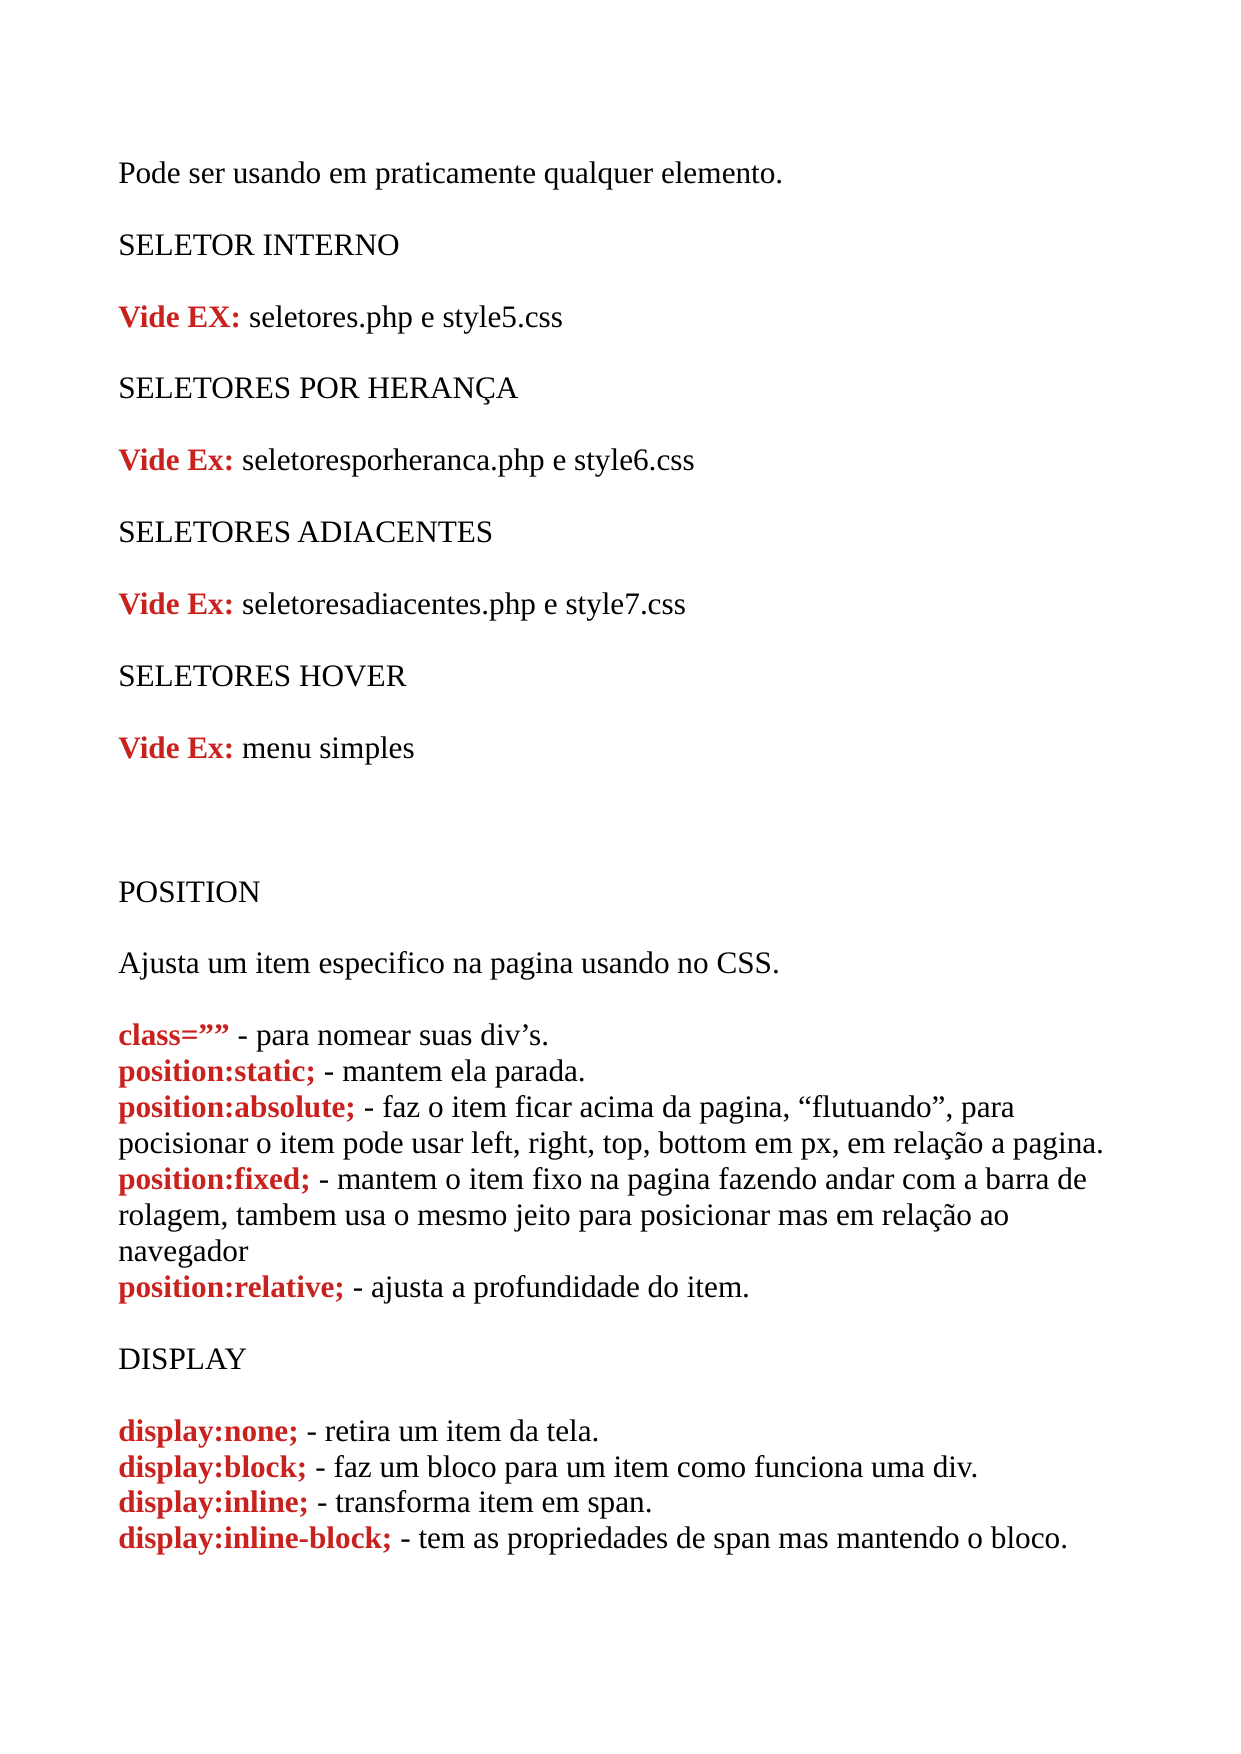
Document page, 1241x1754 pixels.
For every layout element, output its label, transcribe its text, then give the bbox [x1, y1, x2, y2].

text SELETORES HOVER [118, 657, 1140, 693]
text SELETORES ADIACENTES [118, 513, 1140, 549]
text position:fixed; - mantem o item fixo na pagina fazendo andar com a barra de rolagem, tambem usa o mesmo jeito para posicionar mas em relação ao navegador [118, 1160, 1140, 1268]
text Ajusta um item especifico na pagina usando no CSS. [118, 945, 1140, 981]
text DISPLAY [118, 1340, 1140, 1376]
text display:block; - faz um bloco para um item como funciona uma div. [118, 1448, 1140, 1484]
text SELETOR INTERNO [118, 226, 1140, 262]
text position:absolute; - faz o item ficar acima da pagina, “flutuando”, para pocisionar o item pode usar left, right, top, bottom em px, em relação a pagina. [118, 1088, 1140, 1160]
text Vide Ex: seletoresporheranca.php e style6.css [118, 442, 1140, 477]
text position:relative; - ajusta a profundidade do item. [118, 1268, 1140, 1304]
text display:none; - retira um item da tela. [118, 1412, 1140, 1448]
text position:static; - mantem ela parada. [118, 1052, 1140, 1088]
text Vide Ex: seletoresadiacentes.php e style7.css [118, 585, 1140, 621]
text Pode ser usando em praticamente qualquer elemento. [118, 154, 1140, 190]
text POSITION [118, 873, 1140, 909]
text display:inline; - transforma item em span. [118, 1484, 1140, 1520]
text Vide Ex: menu simples [118, 729, 1140, 765]
text display:inline-block; - tem as propriedades de span mas mantendo o bloco. [118, 1520, 1140, 1556]
text SELETORES POR HERANÇA [118, 370, 1140, 406]
text class=”” - para nomear suas div’s. [118, 1017, 1140, 1052]
text Vide EX: seletores.php e style5.css [118, 298, 1140, 334]
